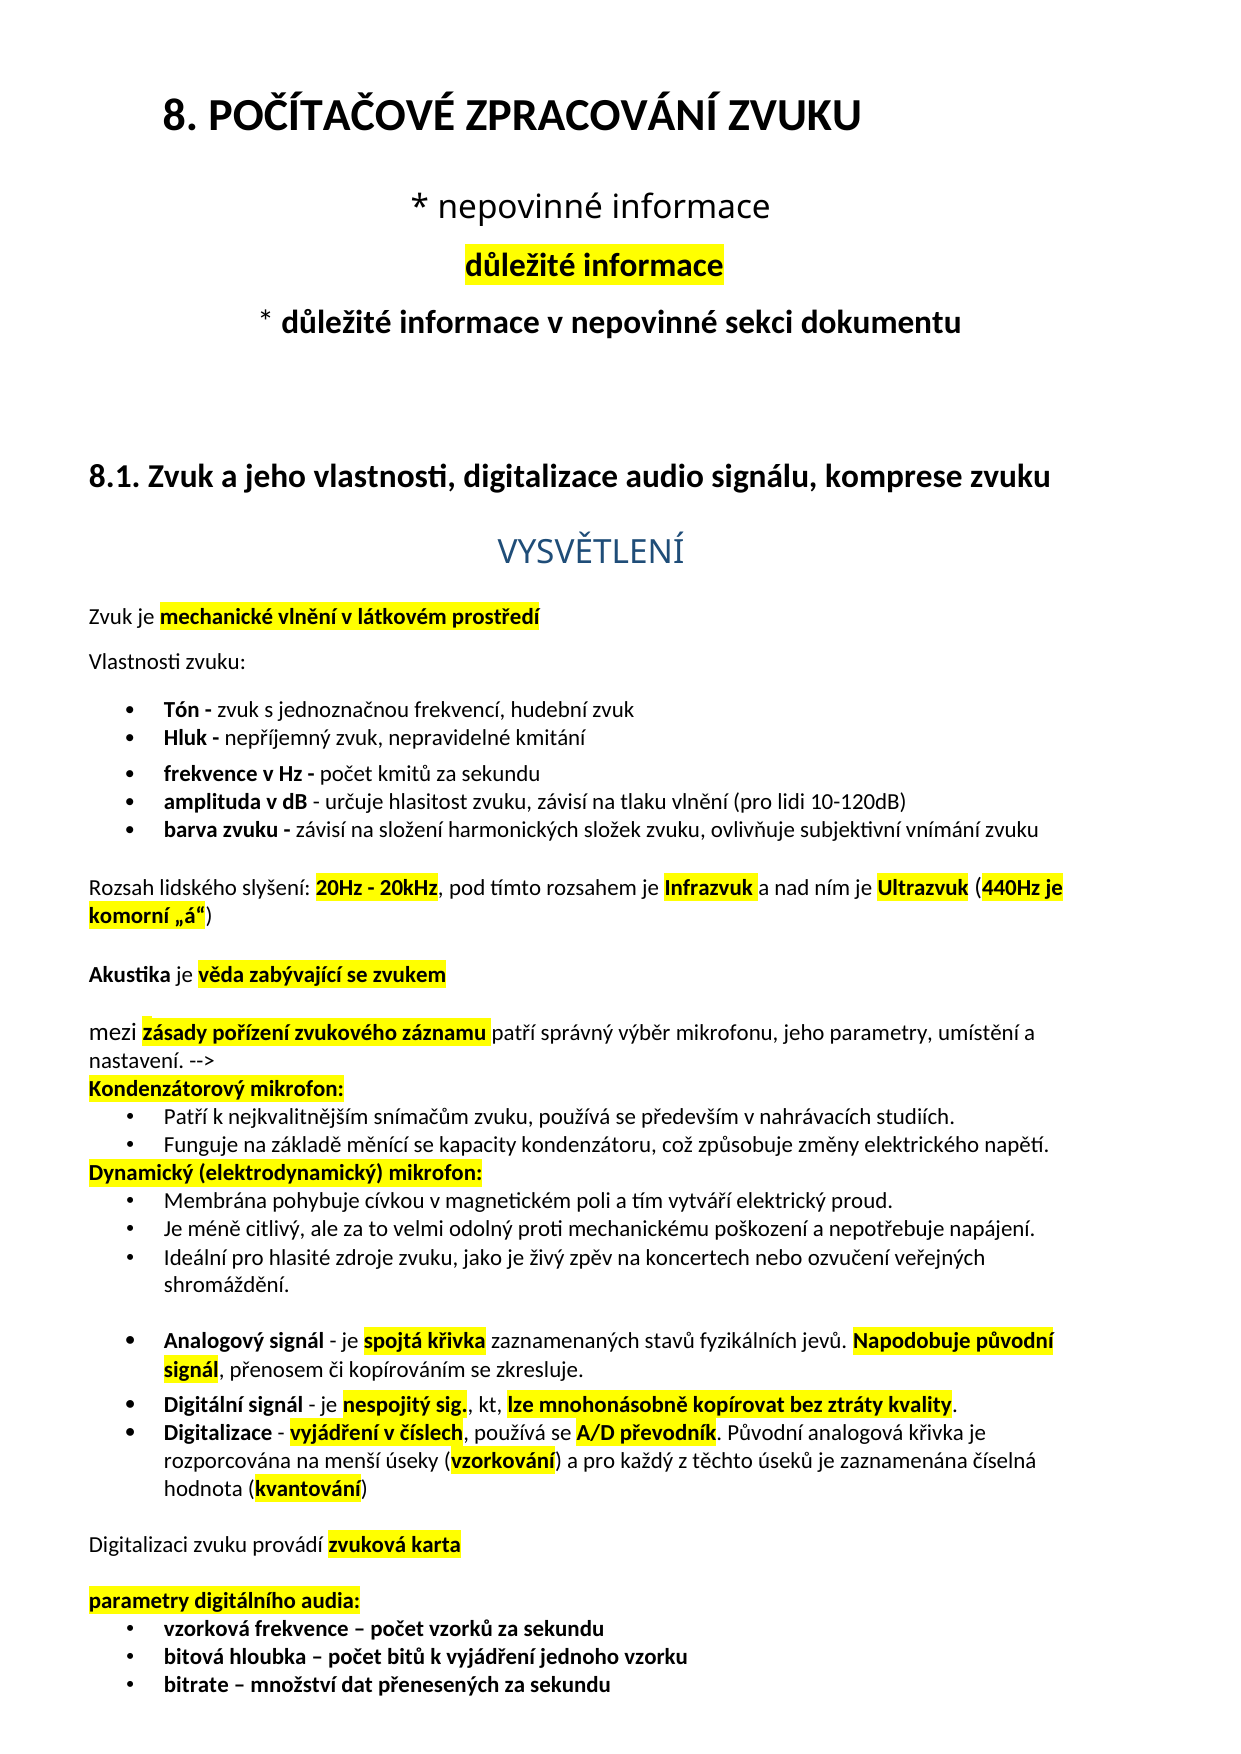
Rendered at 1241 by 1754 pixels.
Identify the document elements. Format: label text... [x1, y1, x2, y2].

list Hluk - nepříjemný zvuk, nepravidelné kmitání [126, 723, 1093, 751]
list Digitalizace - vyjádření v číslech, používá se A/D převodník. Původní analogová křivka je rozporcována na menší úseky (vzorkování) a pro každý z těchto úseků je zaznamenána číselná hodnota (kvantování) [126, 1418, 1093, 1502]
list Digitální signál - je nespojitý sig., kt, lze mnohonásobně kopírovat bez ztráty kvality. [126, 1390, 1093, 1418]
text Akustika je věda zabývající se zvukem [89, 960, 1093, 988]
list Funguje na základě měnící se kapacity kondenzátoru, což způsobuje změny elektrického napětí. [126, 1131, 1093, 1158]
text * důležité informace v nepovinné sekci dokumentu [126, 301, 1093, 341]
list amplituda v dB - určuje hlasitost zvuku, závisí na tlaku vlnění (pro lidi 10-120dB) [126, 787, 1093, 815]
subtitle 8.1. Zvuk a jeho vlastnosti, digitalizace audio signálu, komprese zvuku [89, 455, 1093, 496]
subtitle 8. počítačové zpracování zvuku [162, 86, 1093, 142]
text Dynamický (elektrodynamický) mikrofon: [89, 1158, 1093, 1187]
list Tón - zvuk s jednoznačnou frekvencí, hudební zvuk [126, 695, 1093, 723]
text Kondenzátorový mikrofon: [89, 1074, 1093, 1102]
list barva zvuku - závisí na složení harmonických složek zvuku, ovlivňuje subjektivní vnímání zvuku [126, 815, 1093, 843]
list Analogový signál - je spojtá křivka zaznamenaných stavů fyzikálních jevů. Napodobuje původní signál, přenosem či kopírováním se zkresluje. [126, 1327, 1093, 1383]
list Membrána pohybuje cívkou v magnetickém poli a tím vytváří elektrický proud. [126, 1187, 1093, 1214]
list bitová hloubka – počet bitů k vyjádření jednoho vzorku [126, 1642, 1093, 1671]
list Ideální pro hlasité zdroje zvuku, jako je živý zpěv na koncertech nebo ozvučení veřejných shromáždění. [126, 1243, 1093, 1299]
text Vlastnosti zvuku: [89, 647, 1093, 675]
text parametry digitálního audia: [89, 1586, 1093, 1614]
text Rozsah lidského slyšení: 20Hz - 20kHz, pod tímto rozsahem je Infrazvuk a nad ním je Ultrazvuk (440Hz je komorní „á“) [89, 871, 1093, 929]
subtitle vysvětlení [89, 528, 1093, 573]
list Je méně citlivý, ale za to velmi odolný proti mechanickému poškození a nepotřebuje napájení. [126, 1214, 1093, 1243]
text Digitalizaci zvuku provádí zvuková karta [89, 1530, 1093, 1558]
list bitrate – množství dat přenesených za sekundu [126, 1671, 1093, 1698]
subtitle * nepovinné informace [89, 183, 1093, 228]
subtitle důležité informace [89, 244, 1093, 285]
list frekvence v Hz - počet kmitů za sekundu [126, 759, 1093, 787]
list vzorková frekvence – počet vzorků za sekundu [126, 1614, 1093, 1642]
text Zvuk je mechanické vlnění v látkovém prostředí [89, 602, 1093, 630]
list Patří k nejkvalitnějším snímačům zvuku, používá se především v nahrávacích studiích. [126, 1102, 1093, 1131]
text mezi zásady pořízení zvukového záznamu patří správný výběr mikrofonu, jeho parametry, umístění a nastavení. --> [89, 1016, 1093, 1074]
